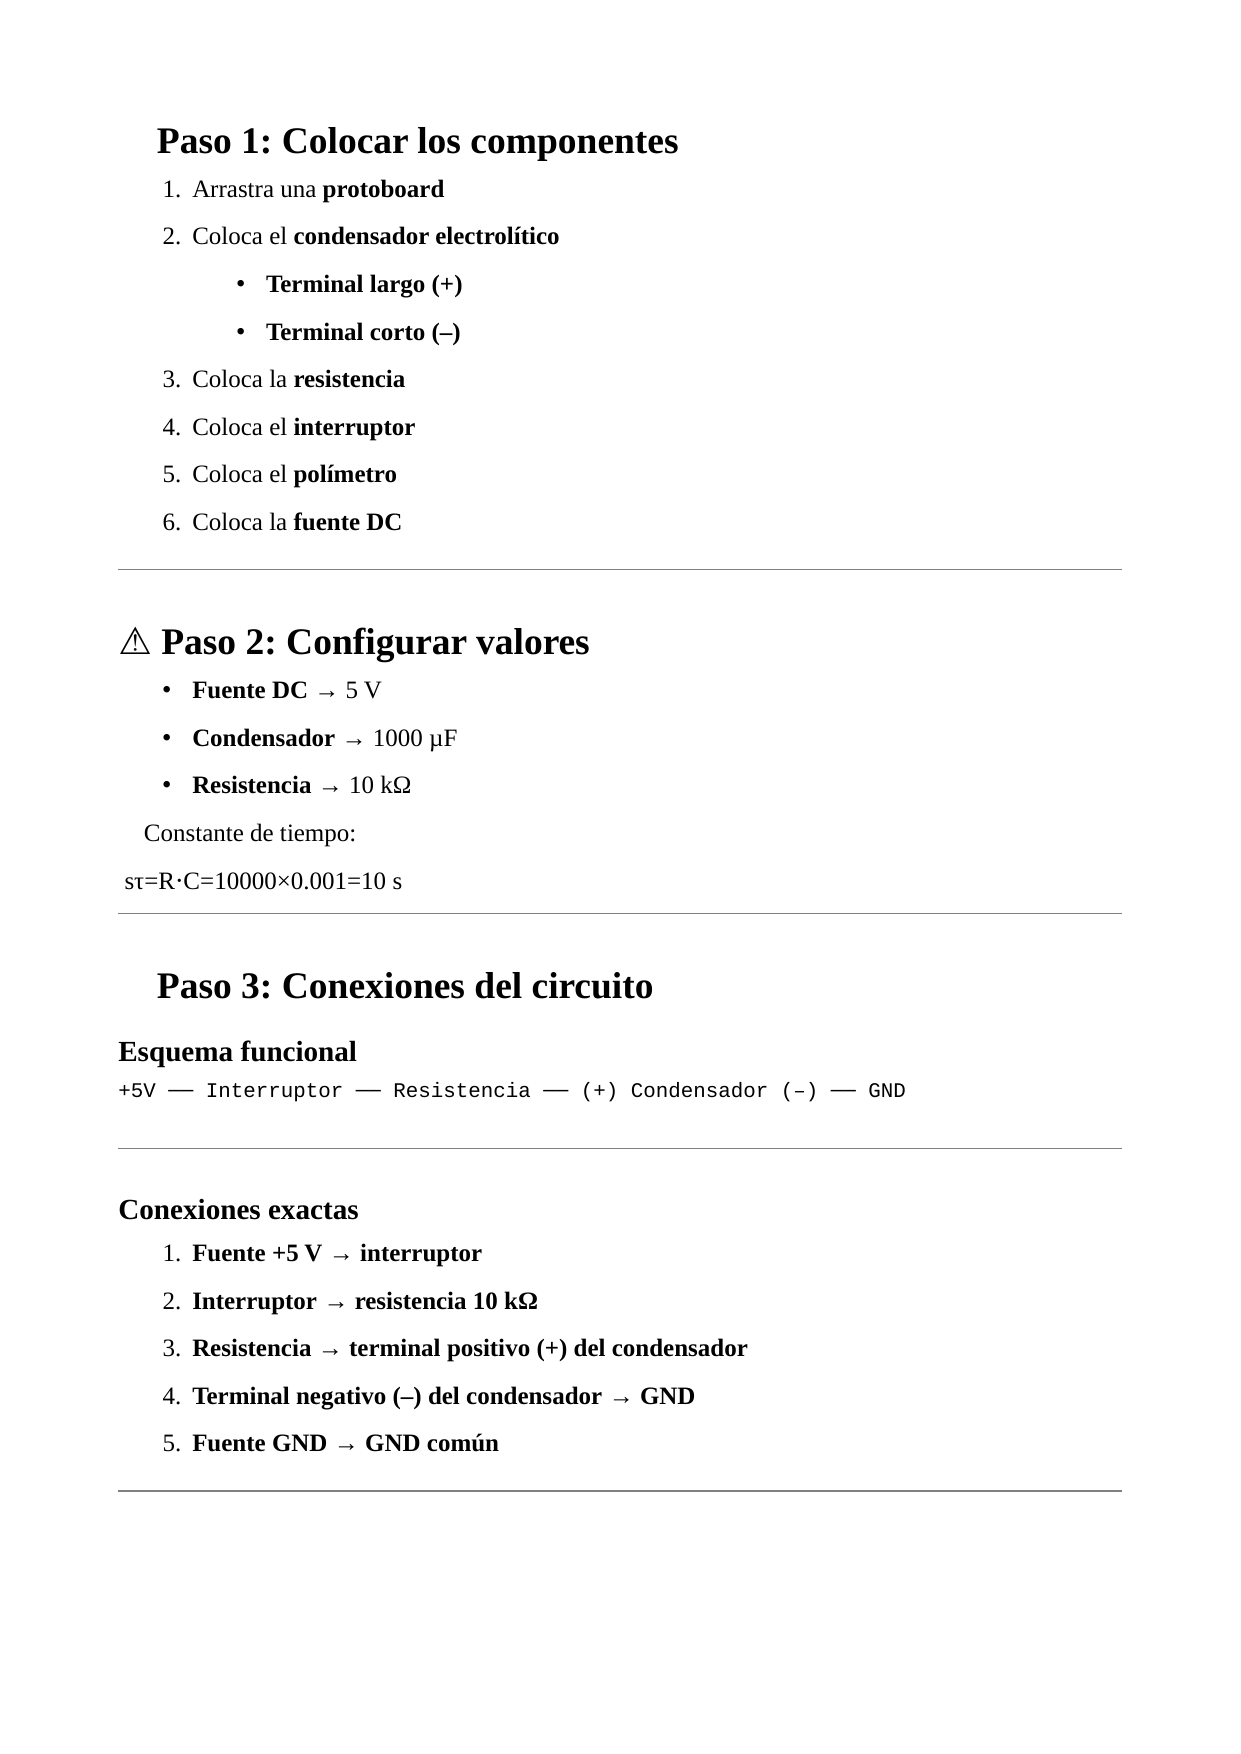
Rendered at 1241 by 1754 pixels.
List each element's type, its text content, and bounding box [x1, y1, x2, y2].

list Coloca el condensador electrolítico [162, 221, 1122, 250]
subtitle Conexiones exactas [118, 1192, 1122, 1226]
text sτ=R⋅C=10000×0.001=10 s [118, 866, 1122, 894]
list Coloca el polímetro [162, 459, 1122, 488]
list Fuente +5 V → interruptor [162, 1238, 1122, 1267]
list Coloca el interruptor [162, 412, 1122, 441]
subtitle Esquema funcional [118, 1034, 1122, 1068]
subtitle 🔧 Paso 1: Colocar los componentes [118, 118, 1122, 161]
list Fuente GND → GND común [162, 1428, 1122, 1457]
list Coloca la resistencia [162, 364, 1122, 393]
text +5V ── Interruptor ── Resistencia ── (+) Condensador (–) ── GND [118, 1080, 1122, 1104]
text 📌 Constante de tiempo: [118, 818, 1122, 847]
subtitle 🔌 Paso 3: Conexiones del circuito [118, 964, 1122, 1007]
list Interruptor → resistencia 10 kΩ [162, 1286, 1122, 1314]
list Arrastra una protoboard [162, 174, 1122, 202]
list Terminal largo (+) [236, 269, 1122, 298]
list Terminal corto (–) [236, 317, 1122, 345]
list Resistencia → terminal positivo (+) del condensador [162, 1333, 1122, 1362]
list Coloca la fuente DC [162, 507, 1122, 536]
list Condensador → 1000 µF [162, 723, 1122, 752]
subtitle ⚠️ Paso 2: Configurar valores [118, 620, 1122, 663]
list Resistencia → 10 kΩ [162, 771, 1122, 799]
list Fuente DC → 5 V [162, 675, 1122, 704]
list Terminal negativo (–) del condensador → GND [162, 1381, 1122, 1410]
